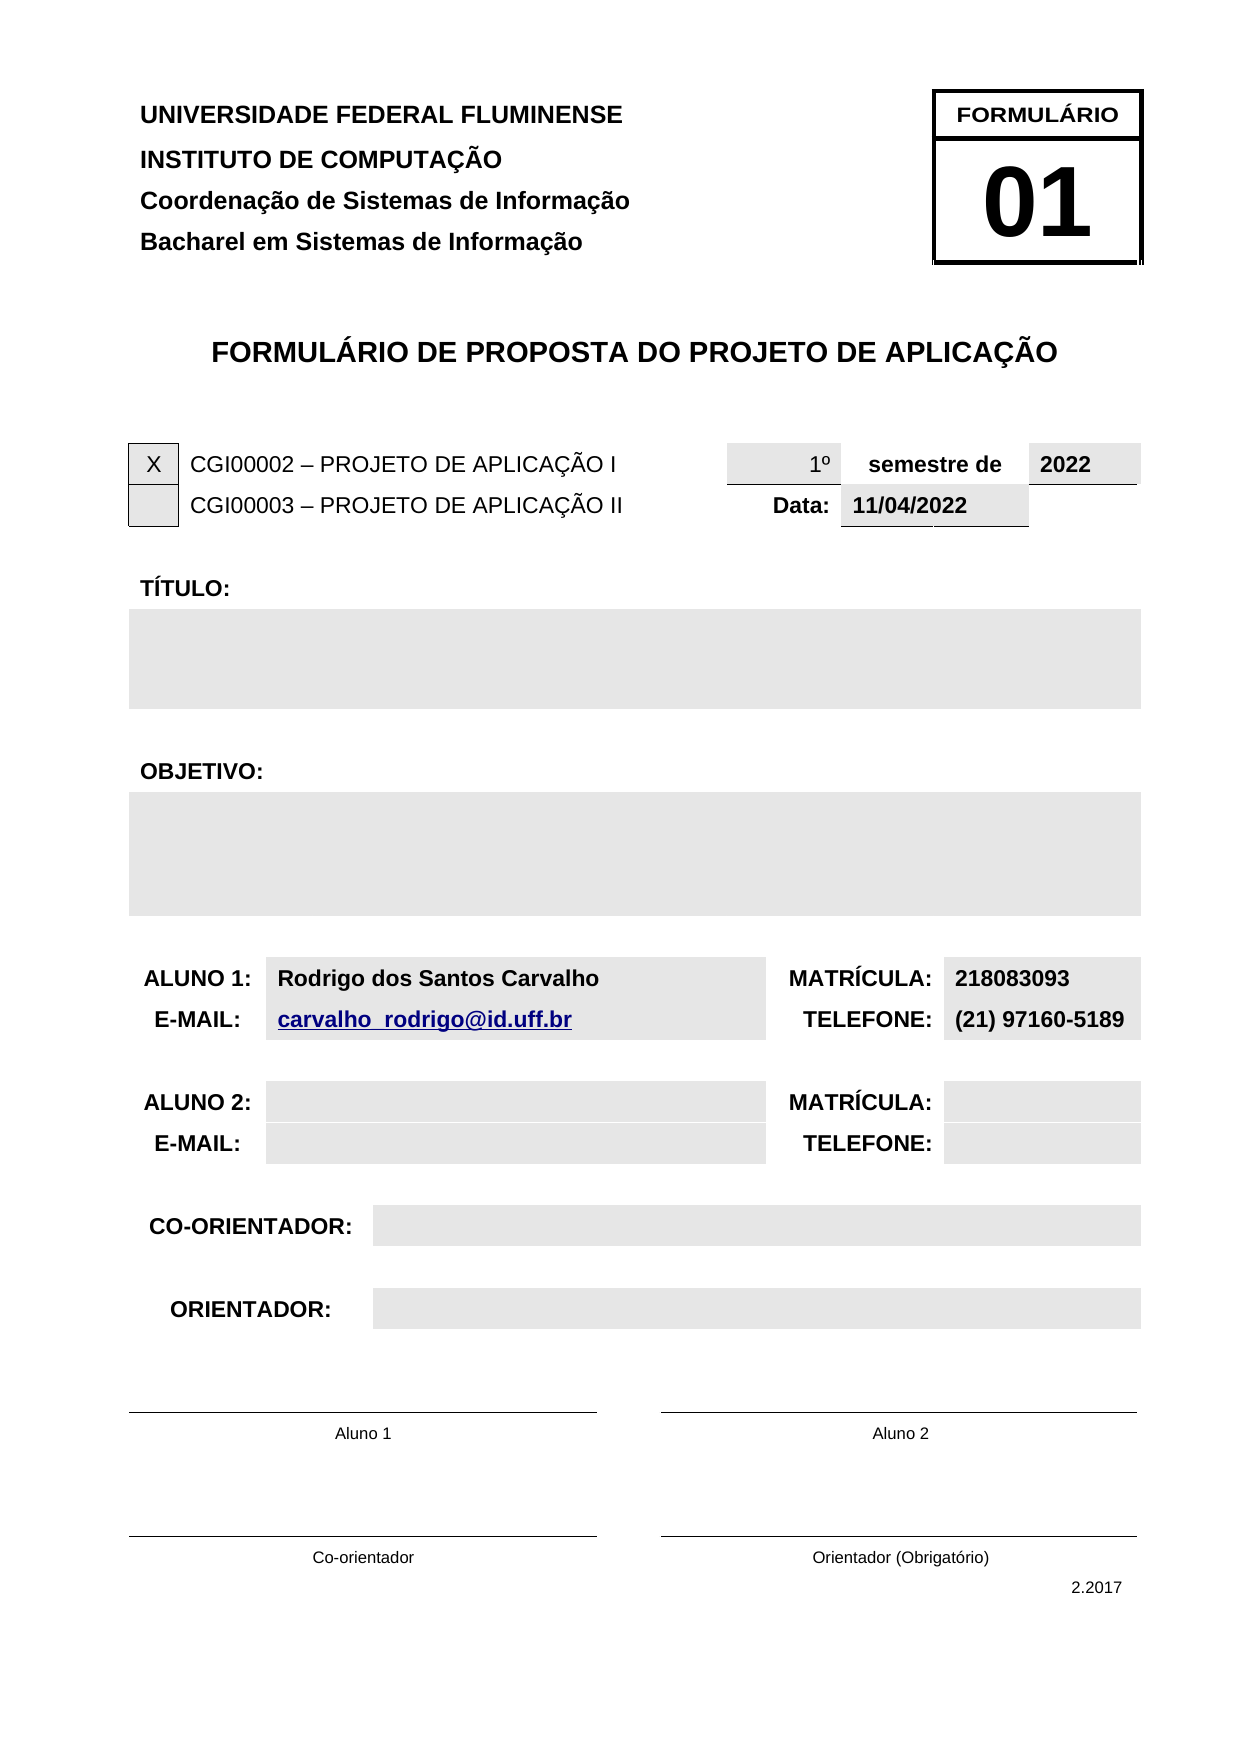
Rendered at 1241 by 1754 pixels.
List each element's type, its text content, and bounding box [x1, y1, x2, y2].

table_cell [520, 1164, 766, 1205]
table_cell [727, 709, 933, 750]
table_cell [129, 792, 1141, 916]
table_cell [934, 1040, 1141, 1081]
table_cell [313, 1040, 519, 1081]
table_cell [129, 916, 312, 957]
table_cell [727, 751, 933, 792]
text 2.2017 [148, 1578, 1122, 1597]
table_cell [313, 916, 519, 957]
table_cell [661, 1453, 1141, 1494]
table_cell [129, 373, 312, 443]
table_cell [661, 1371, 1141, 1412]
table_cell [329, 1164, 519, 1205]
table_cell [727, 373, 933, 443]
table_cell [598, 1496, 660, 1536]
table_cell ORIENTADOR: [129, 1289, 373, 1329]
table_cell [934, 750, 1141, 792]
table_cell MATRÍCULA: [766, 958, 944, 998]
table_cell [373, 1205, 1141, 1246]
table_cell TELEFONE: [766, 1124, 944, 1164]
table_cell [1029, 484, 1141, 526]
table_cell [373, 1329, 1141, 1371]
table_header Formulário [936, 93, 1139, 136]
table_cell X [129, 444, 178, 484]
table_cell [598, 1413, 660, 1453]
table_cell carvalho_rodrigo@id.uff.br [266, 998, 766, 1040]
table_cell ALUNO 1: [129, 958, 266, 998]
table_cell [313, 709, 519, 750]
table_cell [520, 527, 726, 567]
table_cell 11/04/2022 [841, 484, 1029, 526]
table_cell [520, 1040, 766, 1081]
table_cell [129, 1496, 597, 1536]
table_header Universidade Federal Fluminense [129, 90, 932, 136]
table_cell [934, 260, 1141, 331]
table_cell [934, 1164, 1141, 1205]
table_cell [129, 485, 178, 526]
table_cell [944, 1123, 1141, 1164]
table_cell E-MAIL: [129, 1124, 266, 1164]
table_cell [313, 751, 519, 792]
table_cell [520, 373, 726, 443]
table_cell 2022 [1029, 443, 1141, 484]
table_cell [520, 751, 726, 792]
table_cell [767, 1165, 933, 1205]
table_cell [661, 1495, 1141, 1536]
table_cell [520, 568, 726, 608]
table_cell [598, 1372, 660, 1412]
table_cell [934, 526, 1141, 567]
table_cell [598, 1537, 660, 1577]
table_cell [727, 916, 933, 957]
table_cell cgi00002 – Projeto de Aplicação I [179, 444, 727, 484]
table_cell [313, 373, 519, 443]
table_cell Orientador (Obrigatório) [661, 1536, 1141, 1577]
table_cell [373, 1288, 1141, 1329]
table_cell [727, 261, 933, 331]
table_cell [129, 709, 312, 750]
table_cell Co-orientador [129, 1537, 597, 1577]
table_cell [129, 261, 312, 331]
table_cell 218083093 [944, 957, 1141, 998]
table_cell [598, 1454, 660, 1494]
table_cell [129, 1164, 328, 1205]
table_cell CO-ORIENTADOR: [129, 1206, 373, 1246]
table_cell [313, 261, 519, 331]
table_cell [129, 1454, 597, 1494]
table_cell [934, 1246, 1141, 1288]
table_cell [727, 527, 933, 567]
table_cell E-MAIL: [129, 999, 266, 1040]
table_cell [520, 916, 726, 957]
table_cell [944, 1081, 1141, 1122]
table_cell [727, 568, 933, 608]
table_cell [266, 1123, 766, 1164]
table_cell semestre de [841, 444, 1029, 484]
table_cell 1º [727, 443, 841, 484]
table_cell [520, 709, 726, 750]
table_cell Data: [727, 485, 841, 526]
table_cell [313, 527, 519, 567]
table_cell [129, 1040, 312, 1081]
table_cell Aluno 1 [129, 1413, 597, 1453]
table_cell [934, 567, 1141, 608]
table_cell Coordenação de Sistemas de Informação [129, 178, 932, 219]
table_cell [767, 1041, 933, 1081]
table_cell TÍTULO: [129, 568, 312, 608]
table_cell [934, 916, 1141, 957]
table_cell [129, 1330, 372, 1371]
table_cell [520, 261, 726, 331]
table_cell Instituto de Computação [129, 137, 932, 177]
table_cell [767, 1246, 933, 1288]
table_cell OBJETIVO: [129, 751, 312, 792]
table_cell ALUNO 2: [129, 1082, 266, 1122]
table_cell [266, 1081, 766, 1122]
table_cell [129, 609, 1141, 709]
table_cell MATRÍCULA: [766, 1081, 944, 1122]
table_cell [129, 1372, 597, 1412]
table_cell [313, 568, 519, 608]
table_cell [934, 709, 1141, 750]
table_cell cgi00003 – Projeto de Aplicação II [179, 485, 726, 526]
table_cell 01 [936, 141, 1139, 260]
table_cell Aluno 2 [661, 1412, 1141, 1453]
table_cell [329, 1246, 519, 1288]
table_cell Formulário de proposta do projeto de Aplicação [129, 331, 1141, 372]
table_cell [520, 1246, 766, 1288]
table_cell [129, 1248, 328, 1288]
table_cell Bacharel em Sistemas de Informação [129, 220, 932, 260]
table_cell (21) 97160-5189 [944, 998, 1141, 1040]
table_cell [129, 527, 312, 567]
table_cell TELEFONE: [766, 999, 944, 1040]
table_cell [934, 372, 1141, 443]
table_cell Rodrigo dos Santos Carvalho [266, 957, 766, 998]
